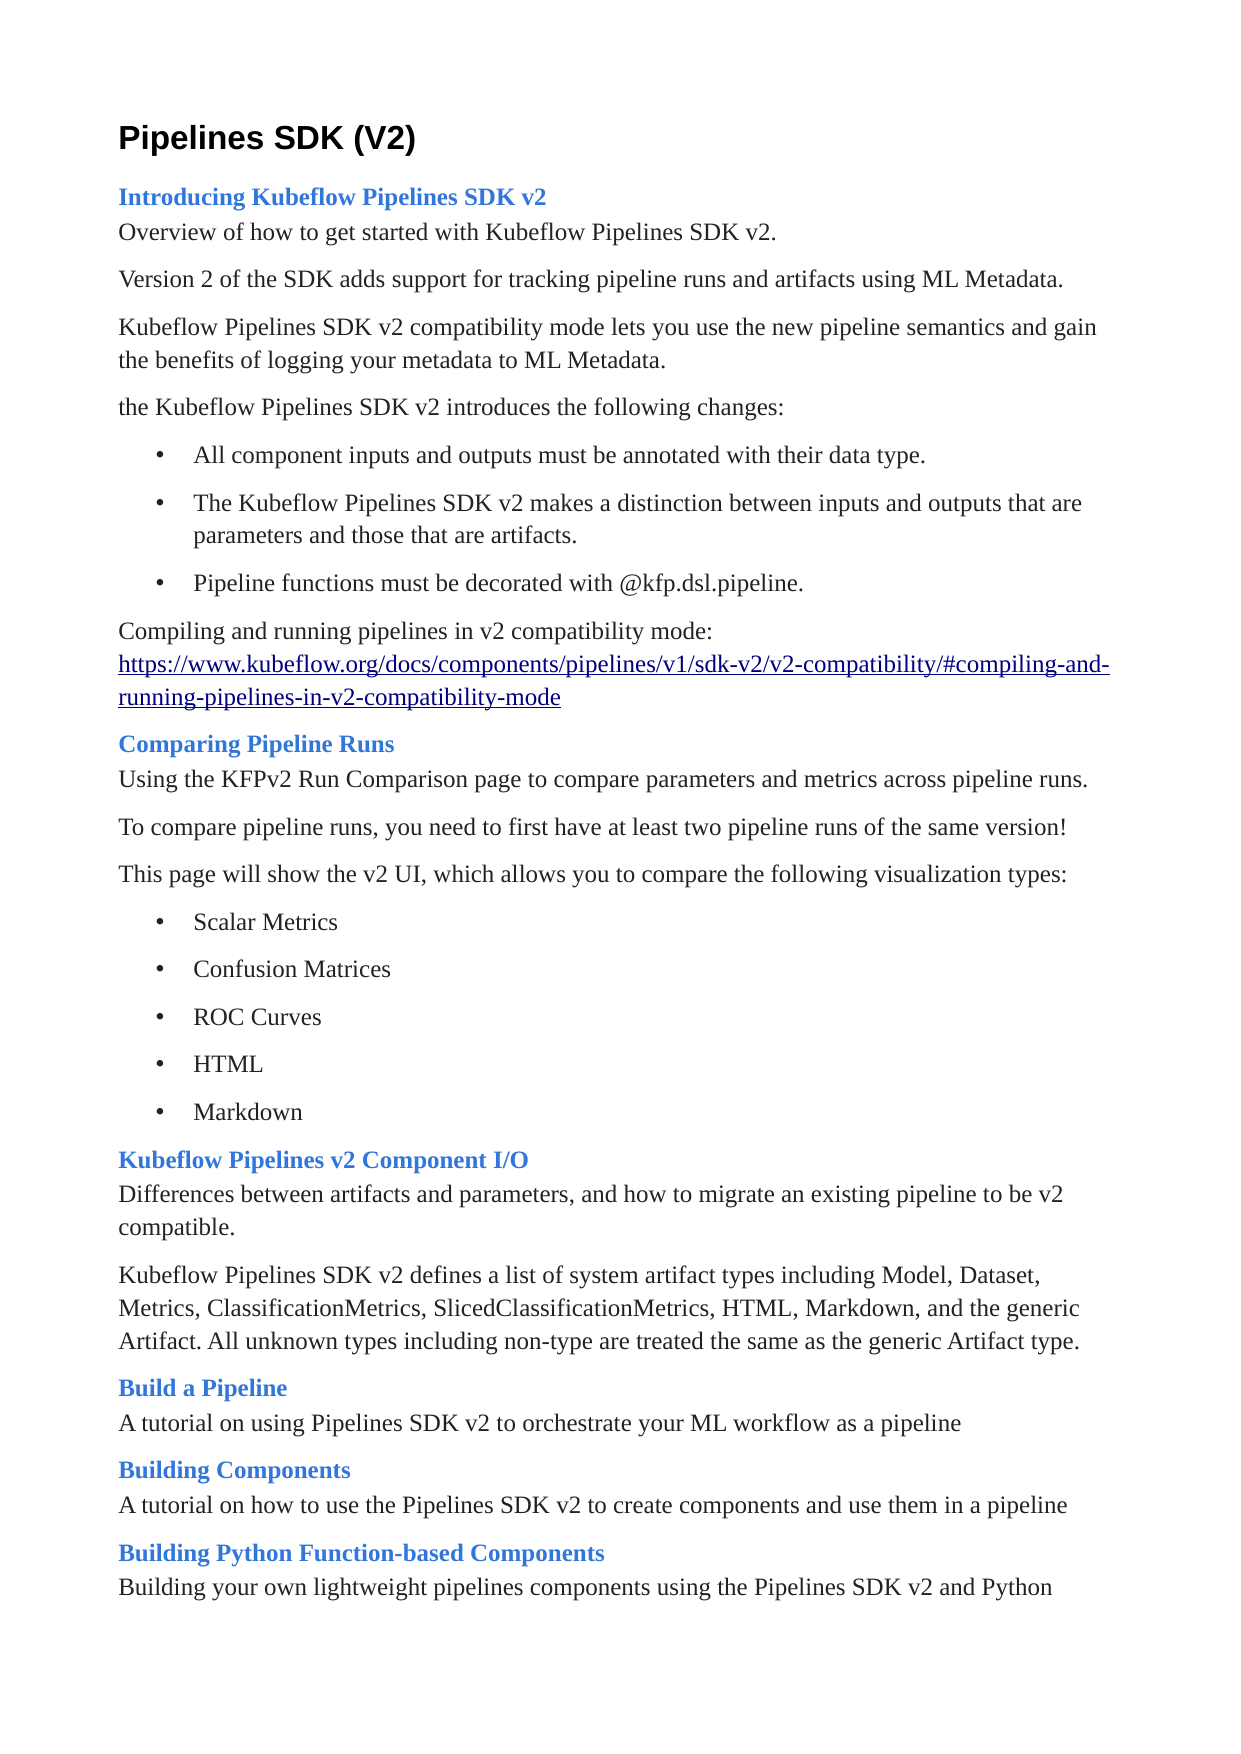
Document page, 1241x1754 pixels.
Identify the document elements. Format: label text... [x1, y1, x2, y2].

list ROC Curves [156, 1002, 1122, 1031]
text the Kubeflow Pipelines SDK v2 introduces the following changes: [118, 392, 1122, 421]
text Building your own lightweight pipelines components using the Pipelines SDK v2 and Python [118, 1572, 1122, 1601]
text This page will show the v2 UI, which allows you to compare the following visualization types: [118, 859, 1122, 888]
subtitle Building Python Function-based Components [118, 1538, 1122, 1566]
list All component inputs and outputs must be annotated with their data type. [156, 440, 1122, 469]
list HTML [156, 1049, 1122, 1078]
text Overview of how to get started with Kubeflow Pipelines SDK v2. [118, 217, 1122, 245]
text Differences between artifacts and parameters, and how to migrate an existing pipeline to be v2 compatible. [118, 1179, 1122, 1241]
text A tutorial on how to use the Pipelines SDK v2 to create components and use them in a pipeline [118, 1490, 1122, 1519]
text To compare pipeline runs, you need to first have at least two pipeline runs of the same version! [118, 812, 1122, 840]
list Confusion Matrices [156, 954, 1122, 983]
list The Kubeflow Pipelines SDK v2 makes a distinction between inputs and outputs that are parameters and those that are artifacts. [156, 488, 1122, 549]
list Markdown [156, 1097, 1122, 1126]
list Scalar Metrics [156, 907, 1122, 936]
subtitle Build a Pipeline [118, 1373, 1122, 1402]
text Version 2 of the SDK adds support for tracking pipeline runs and artifacts using ML Metadata. [118, 264, 1122, 293]
subtitle Comparing Pipeline Runs [118, 729, 1122, 758]
text Using the KFPv2 Run Comparison page to compare parameters and metrics across pipeline runs. [118, 764, 1122, 793]
subtitle Pipelines SDK (V2) [118, 118, 1122, 157]
text Compiling and running pipelines in v2 compatibility mode: https://www.kubeflow.org/docs/components/pipelines/v1/sdk-v2/v2-compatibility/#compiling-and-running-pipelines-in-v2-compatibility-mode [118, 616, 1122, 711]
list Pipeline functions must be decorated with @kfp.dsl.pipeline. [156, 568, 1122, 597]
text A tutorial on using Pipelines SDK v2 to orchestrate your ML workflow as a pipeline [118, 1408, 1122, 1437]
subtitle Introducing Kubeflow Pipelines SDK v2 [118, 182, 1122, 210]
text Kubeflow Pipelines SDK v2 defines a list of system artifact types including Model, Dataset, Metrics, ClassificationMetrics, SlicedClassificationMetrics, HTML, Markdown, and the generic Artifact. All unknown types including non-type are treated the same as the generic Artifact type. [118, 1260, 1122, 1355]
text Kubeflow Pipelines SDK v2 compatibility mode lets you use the new pipeline semantics and gain the benefits of logging your metadata to ML Metadata. [118, 312, 1122, 373]
subtitle Building Components [118, 1456, 1122, 1484]
subtitle Kubeflow Pipelines v2 Component I/O [118, 1145, 1122, 1173]
